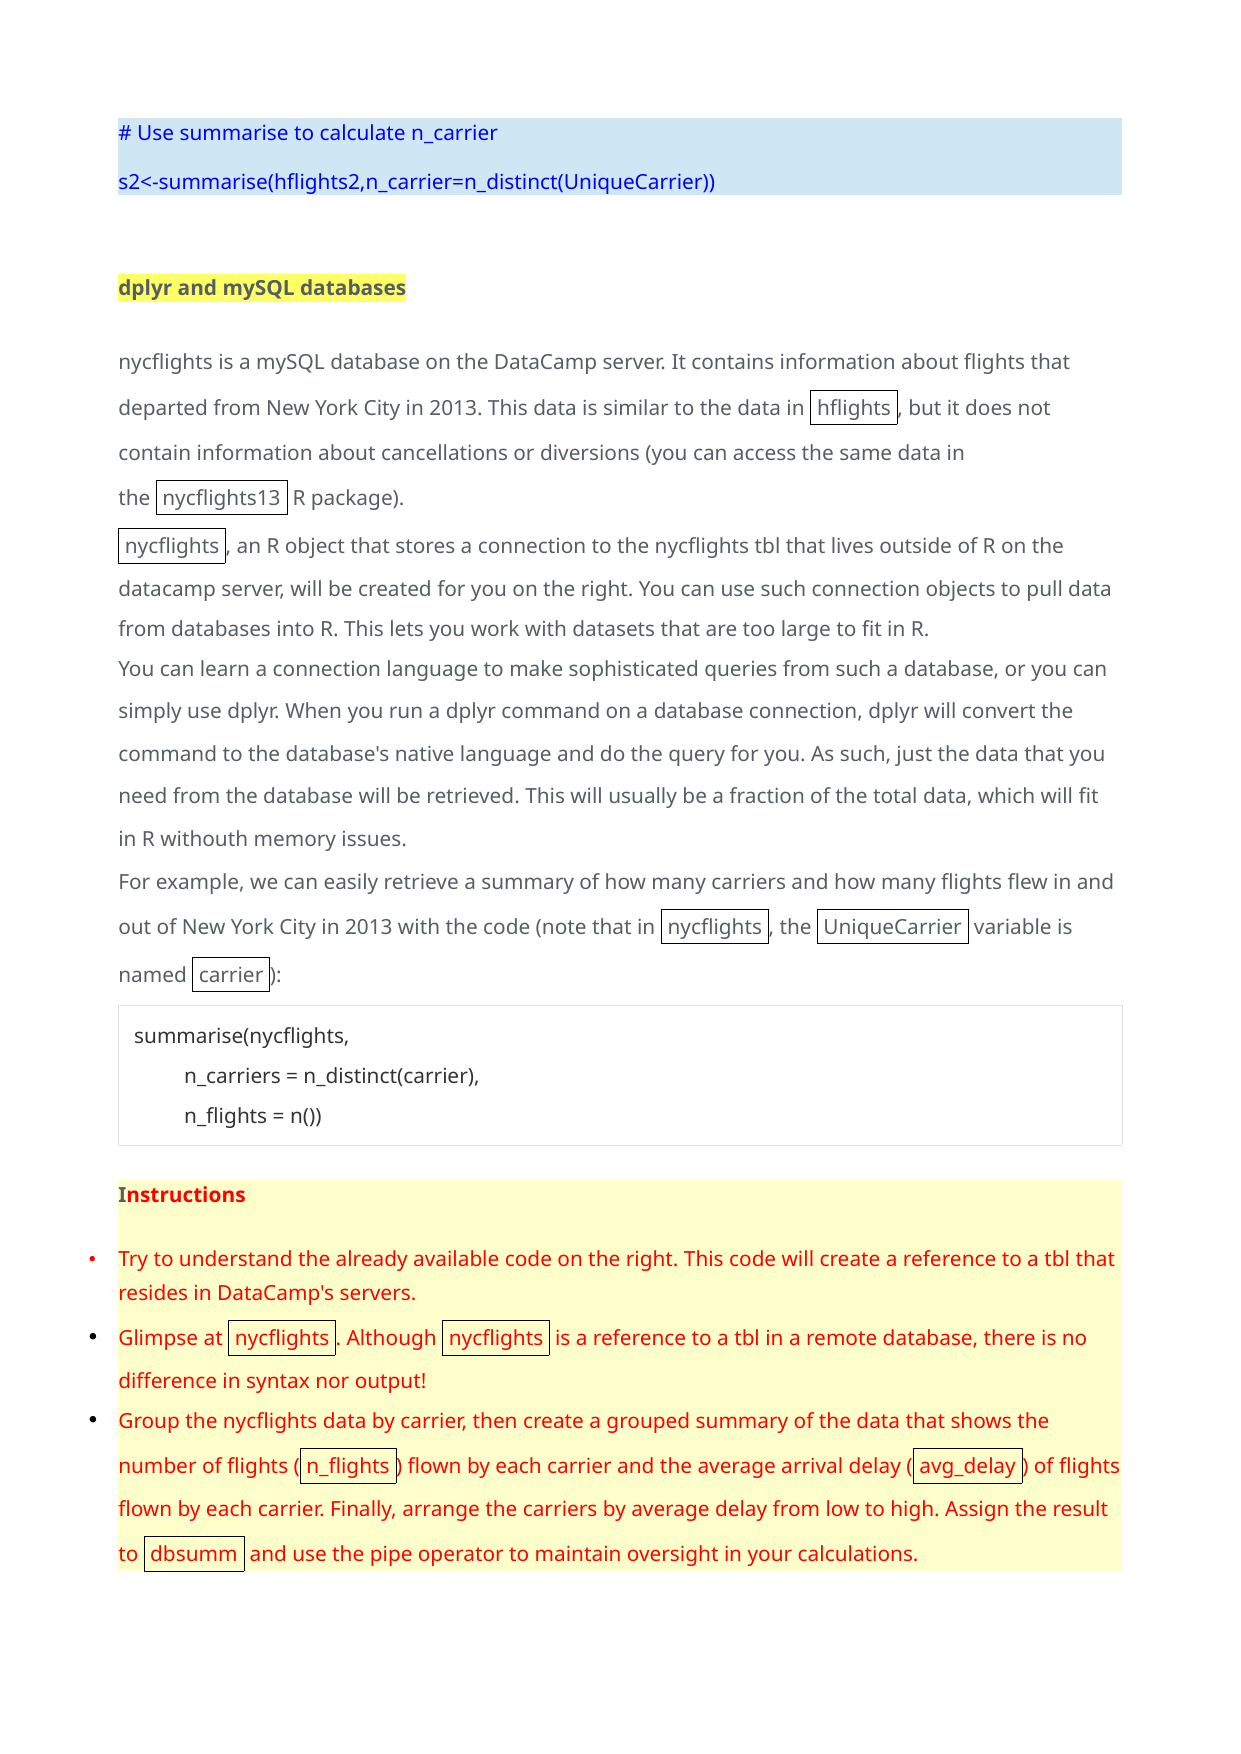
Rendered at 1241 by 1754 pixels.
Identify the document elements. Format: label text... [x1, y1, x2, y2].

text n_carriers = n_distinct(carrier), [119, 1045, 1122, 1085]
list Try to understand the already available code on the right. This code will create a reference to a tbl that resides in DataCamp's servers. [118, 1244, 1122, 1307]
text For example, we can easily retrieve a summary of how many carriers and how many flights flew in and out of New York City in 2013 with the code (note that in nycflights, the UniqueCarrier variable is named carrier): [118, 867, 1122, 992]
text summarise(nycflights, [119, 1006, 1122, 1045]
subtitle dplyr and mySQL databases [118, 273, 1122, 302]
text s2<-summarise(hflights2,n_carrier=n_distinct(UniqueCarrier)) [118, 167, 1122, 195]
text # Use summarise to calculate n_carrier [118, 118, 1122, 147]
text n_flights = n()) [119, 1085, 1122, 1145]
text nycflights is a mySQL database on the DataCamp server. It contains information about flights that departed from New York City in 2013. This data is similar to the data in hflights, but it does not contain information about cancellations or diversions (you can access the same data in the nycflights13 R package). [118, 347, 1122, 514]
text You can learn a connection language to make sophisticated queries from such a database, or you can simply use dplyr. When you run a dplyr command on a database connection, dplyr will convert the command to the database's native language and do the query for you. As such, just the data that you need from the database will be retrieved. This will usually be a fraction of the total data, which will fit in R withouth memory issues. [118, 654, 1122, 853]
list Group the nycflights data by carrier, then create a grouped summary of the data that shows the number of flights (n_flights) flown by each carrier and the average arrival delay (avg_delay) of flights flown by each carrier. Finally, arrange the carriers by average delay from low to high. Assign the result to dbsumm and use the pipe operator to maintain oversight in your calculations. [118, 1406, 1122, 1571]
text nycflights, an R object that stores a connection to the nycflights tbl that lives outside of R on the datacamp server, will be created for you on the right. You can use such connection objects to pull data from databases into R. This lets you work with datasets that are too large to fit in R. [118, 528, 1122, 642]
subtitle Instructions [118, 1180, 1122, 1208]
list Glimpse at nycflights. Although nycflights is a reference to a tbl in a remote database, there is no difference in syntax nor output! [118, 1320, 1122, 1395]
